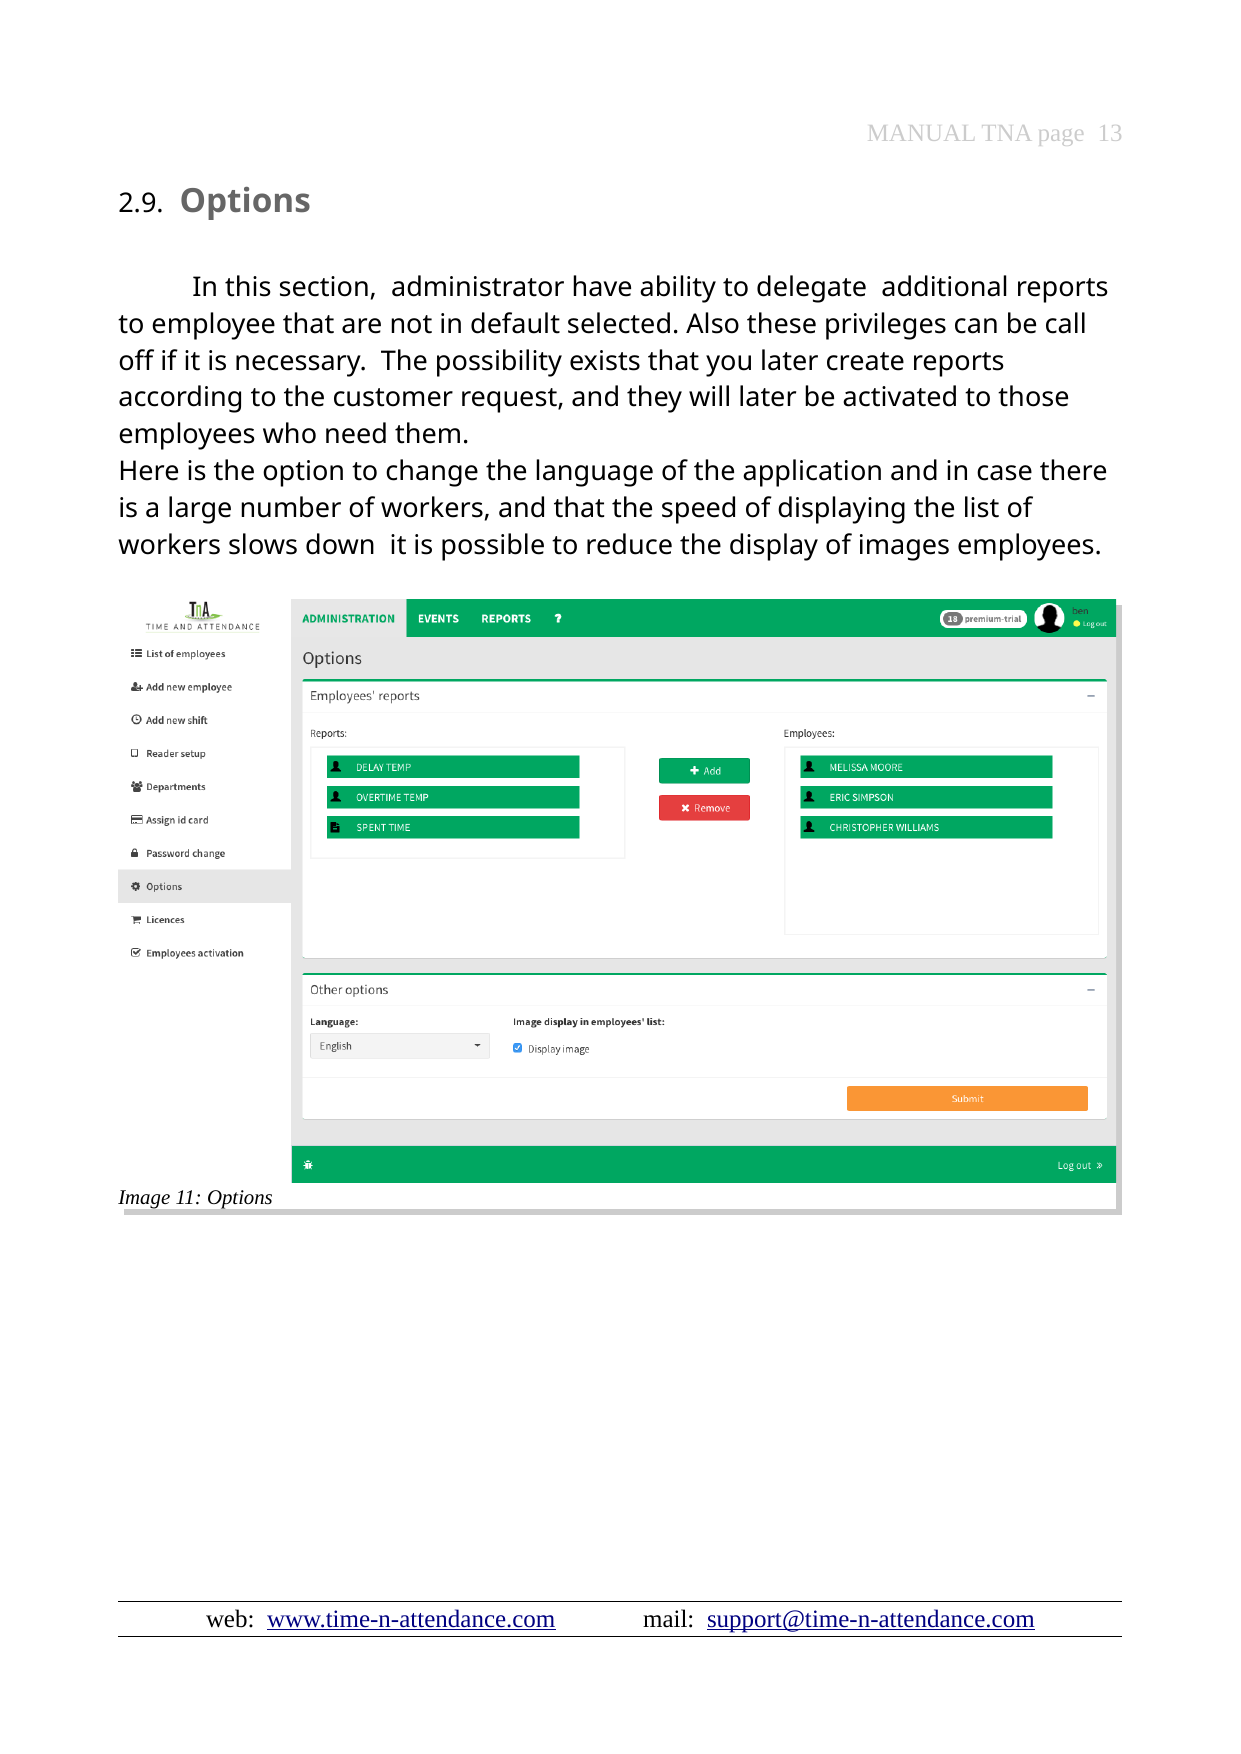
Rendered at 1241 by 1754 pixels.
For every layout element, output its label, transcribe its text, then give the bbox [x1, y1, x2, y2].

text In this section, administrator have ability to delegate additional reports to employee that are not in default selected. Also these privileges can be call off if it is necessary. The possibility exists that you later create reports according to the customer request, and they will later be activated to those employees who need them. [118, 267, 1122, 452]
picture [118, 599, 1117, 1185]
text 2.9. Options [118, 176, 1122, 222]
text Here is the option to change the language of the application and in case there is a large number of workers, and that the speed of displaying the list of workers slows down it is possible to reduce the display of images employees. [118, 452, 1122, 562]
text Image 11: Options [118, 1185, 1116, 1209]
